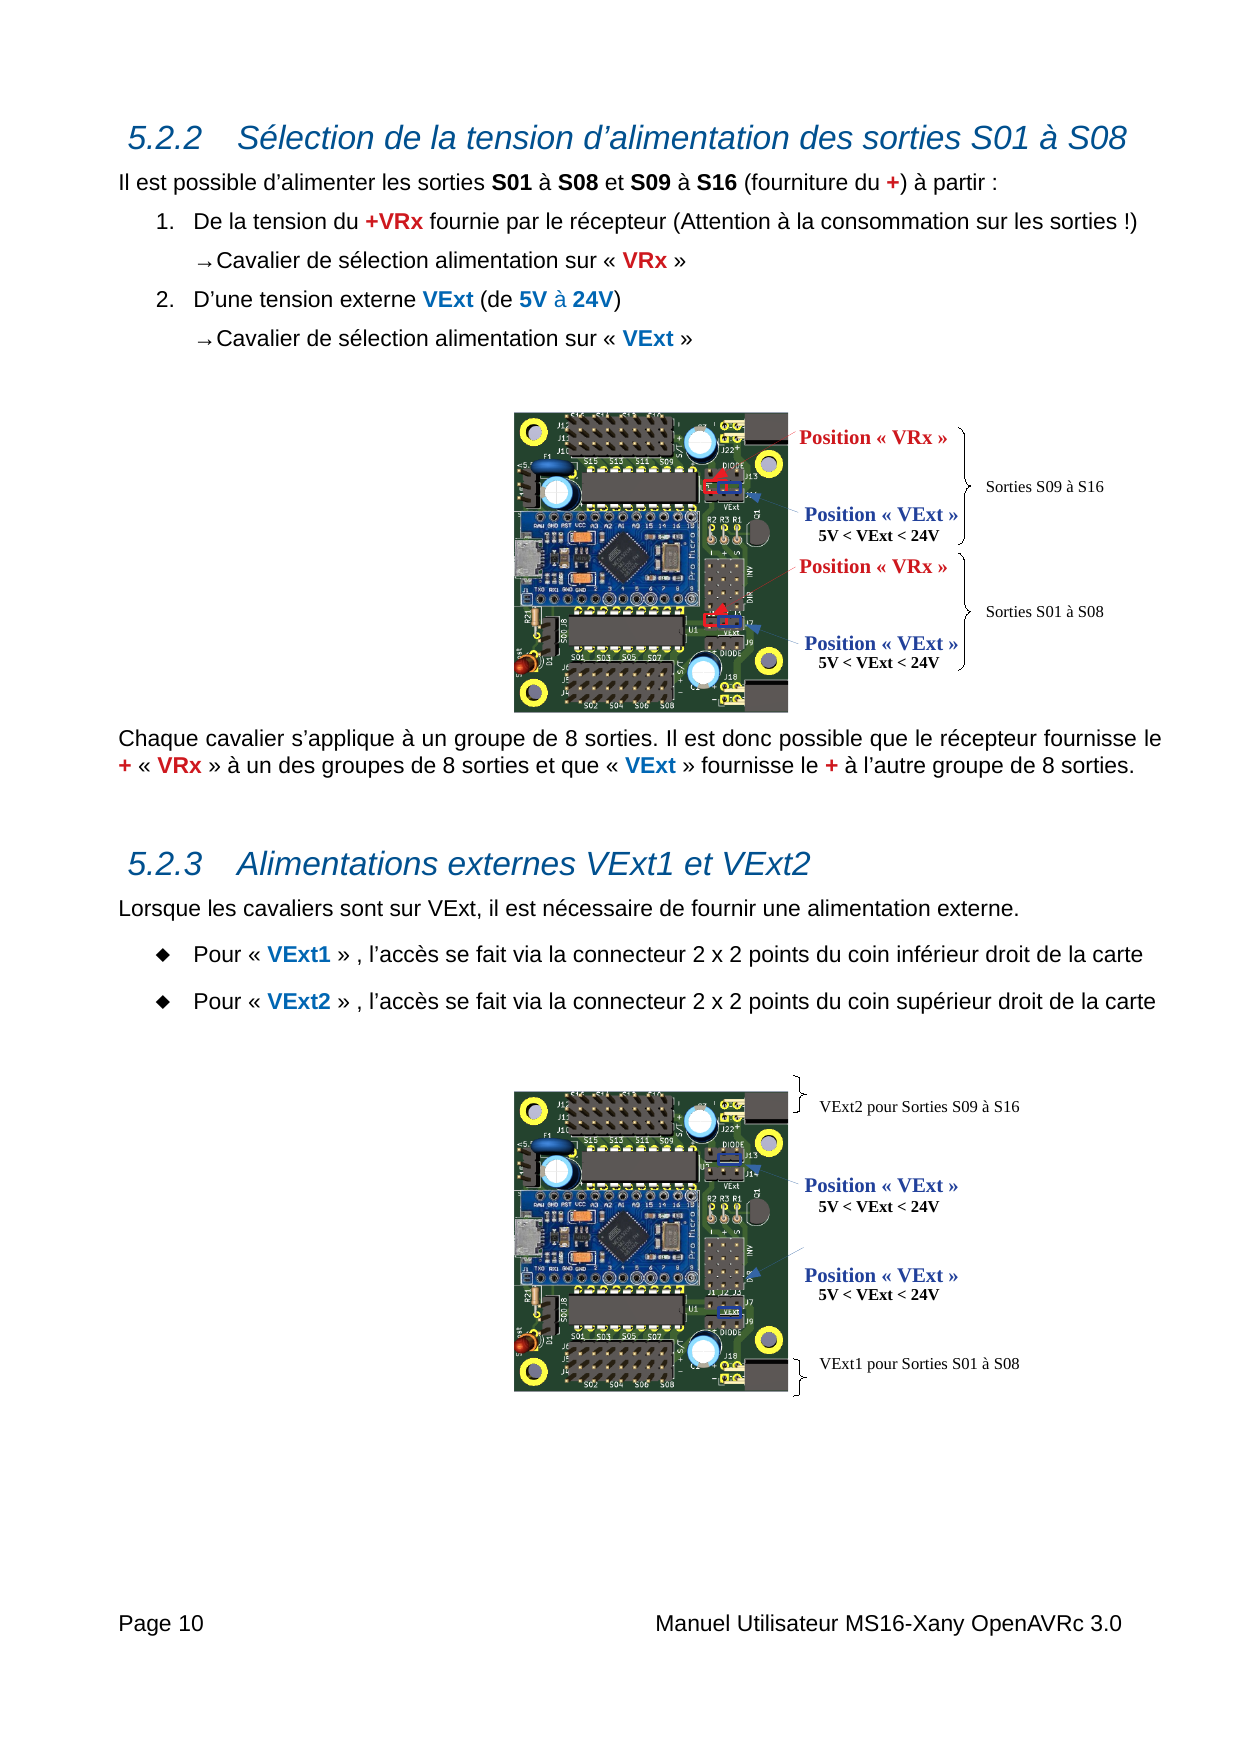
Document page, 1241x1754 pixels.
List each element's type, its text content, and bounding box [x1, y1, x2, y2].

subtitle Alimentations externes VExt1 et VExt2 [118, 844, 1164, 883]
list Pour « VExt2 » , l’accès se fait via la connecteur 2 x 2 points du coin supérieur droit de la carte [156, 988, 1164, 1015]
picture [706, 482, 717, 491]
list Pour « VExt1 » , l’accès se fait via la connecteur 2 x 2 points du coin inférieur droit de la carte [156, 941, 1164, 968]
text Il est possible d’alimenter les sorties S01 à S08 et S09 à S16 (fourniture du +) à partir : [118, 169, 1164, 196]
text →Cavalier de sélection alimentation sur « VExt » [118, 325, 1164, 351]
picture [514, 412, 789, 713]
subtitle Sélection de la tension d’alimentation des sorties S01 à S08 [118, 118, 1164, 157]
text Chaque cavalier s’applique à un groupe de 8 sorties. Il est donc possible que le récepteur fournisse le + « VRx » à un des groupes de 8 sorties et que « VExt » fournisse le + à l’autre groupe de 8 sorties. [118, 725, 1164, 778]
picture [514, 1091, 789, 1392]
picture [728, 618, 739, 625]
text Lorsque les cavaliers sont sur VExt, il est nécessaire de fournir une alimentation externe. [118, 895, 1164, 922]
text →Cavalier de sélection alimentation sur « VRx » [118, 247, 1164, 273]
list De la tension du +VRx fournie par le récepteur (Attention à la consommation sur les sorties !) [156, 208, 1164, 234]
picture [728, 484, 739, 491]
list D’une tension externe VExt (de 5V à 24V) [156, 286, 1164, 312]
picture [706, 615, 717, 624]
